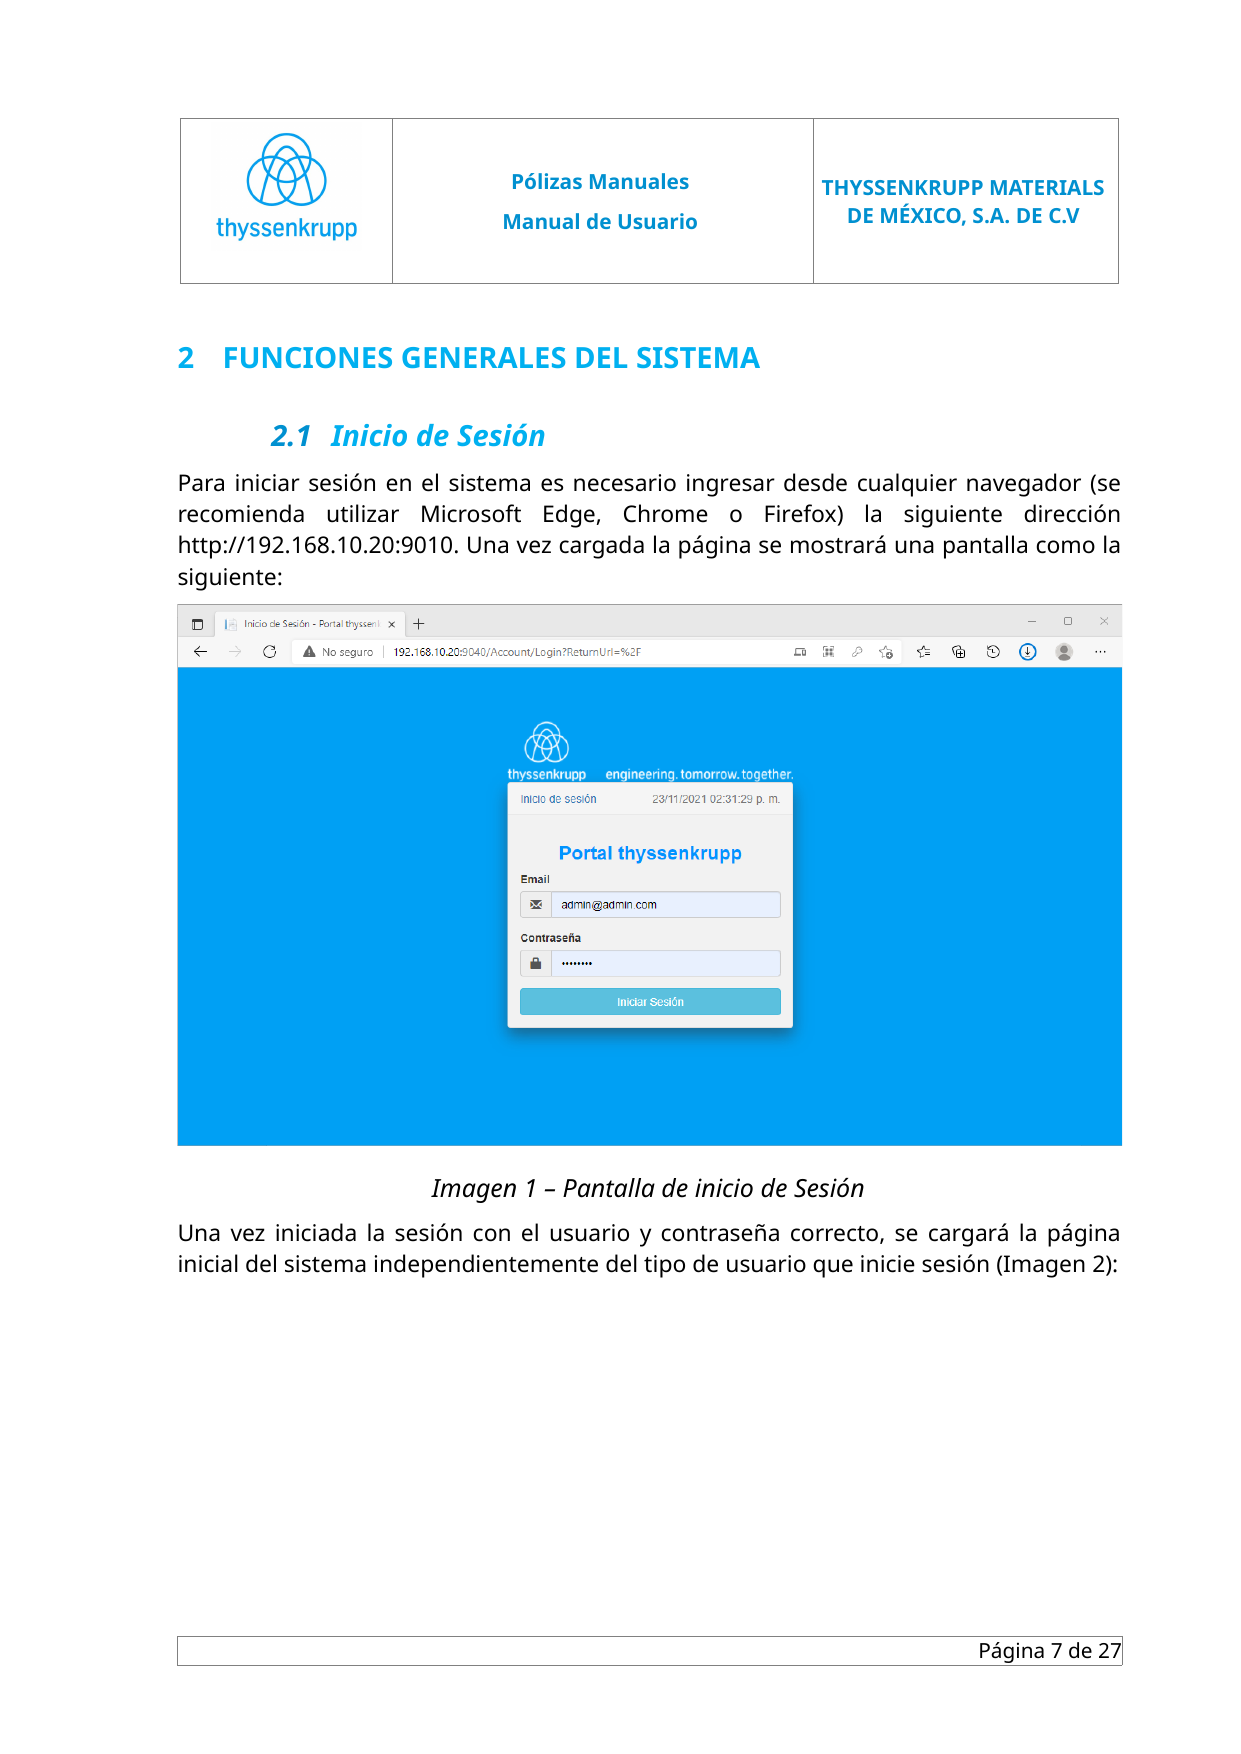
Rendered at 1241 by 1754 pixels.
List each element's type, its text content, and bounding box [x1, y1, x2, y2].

text Una vez iniciada la sesión con el usuario y contraseña correcto, se cargará la página inicial del sistema independientemente del tipo de usuario que inicie sesión (Imagen 2): [177, 1217, 1122, 1279]
subtitle FUNCIONES GENERALES DEL SISTEMA [177, 338, 1122, 377]
text Imagen 1 – Pantalla de inicio de Sesión [177, 1171, 1122, 1204]
text Para iniciar sesión en el sistema es necesario ingresar desde cualquier navegador (se recomienda utilizar Microsoft Edge, Chrome o Firefox) la siguiente dirección http://192.168.10.20:9010. Una vez cargada la página se mostrará una pantalla como la siguiente: [177, 467, 1122, 592]
subtitle Inicio de Sesión [271, 415, 1122, 454]
